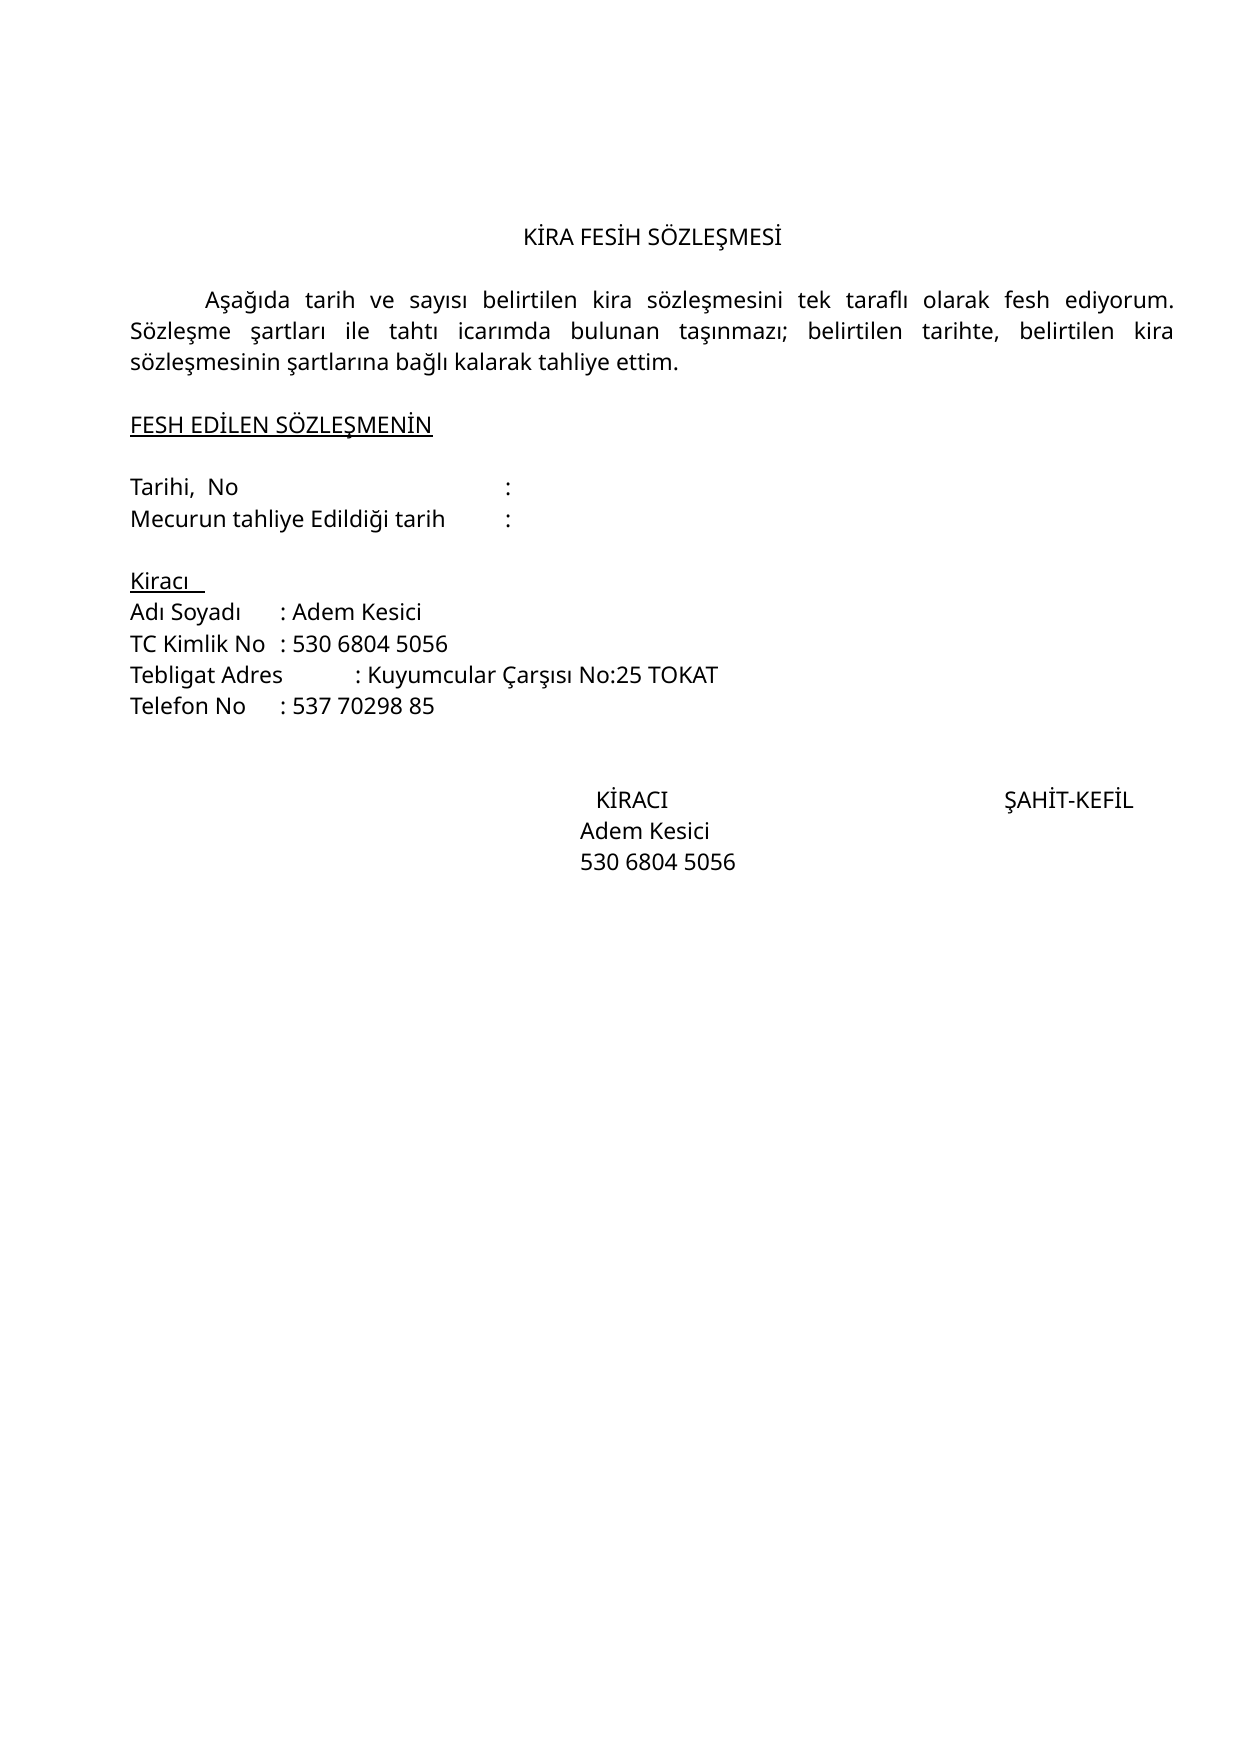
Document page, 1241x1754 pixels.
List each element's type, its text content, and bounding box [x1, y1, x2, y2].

text FESH EDİLEN SÖZLEŞMENİN [130, 409, 1175, 440]
text Tarihi, No : [130, 471, 1175, 502]
text Tebligat Adres : Kuyumcular Çarşısı No:25 TOKAT [130, 659, 1175, 690]
text Adem Kesici 530 6804 5056 [130, 815, 1175, 877]
text Kiracı [130, 565, 1175, 596]
text Telefon No : 537 70298 85 [130, 690, 1175, 721]
text Aşağıda tarih ve sayısı belirtilen kira sözleşmesini tek taraflı olarak fesh ediyorum. Sözleşme şartları ile tahtı icarımda bulunan taşınmazı; belirtilen tarihte, belirtilen kira sözleşmesinin şartlarına bağlı kalarak tahliye ettim. [130, 284, 1175, 377]
text Adı Soyadı : Adem Kesici [130, 596, 1175, 627]
text TC Kimlik No : 530 6804 5056 [130, 627, 1175, 659]
text KİRA FESİH SÖZLEŞMESİ [130, 221, 1175, 252]
text KİRACI ŞAHİT-KEFİL [130, 784, 1175, 815]
text Mecurun tahliye Edildiği tarih : [130, 502, 1175, 534]
